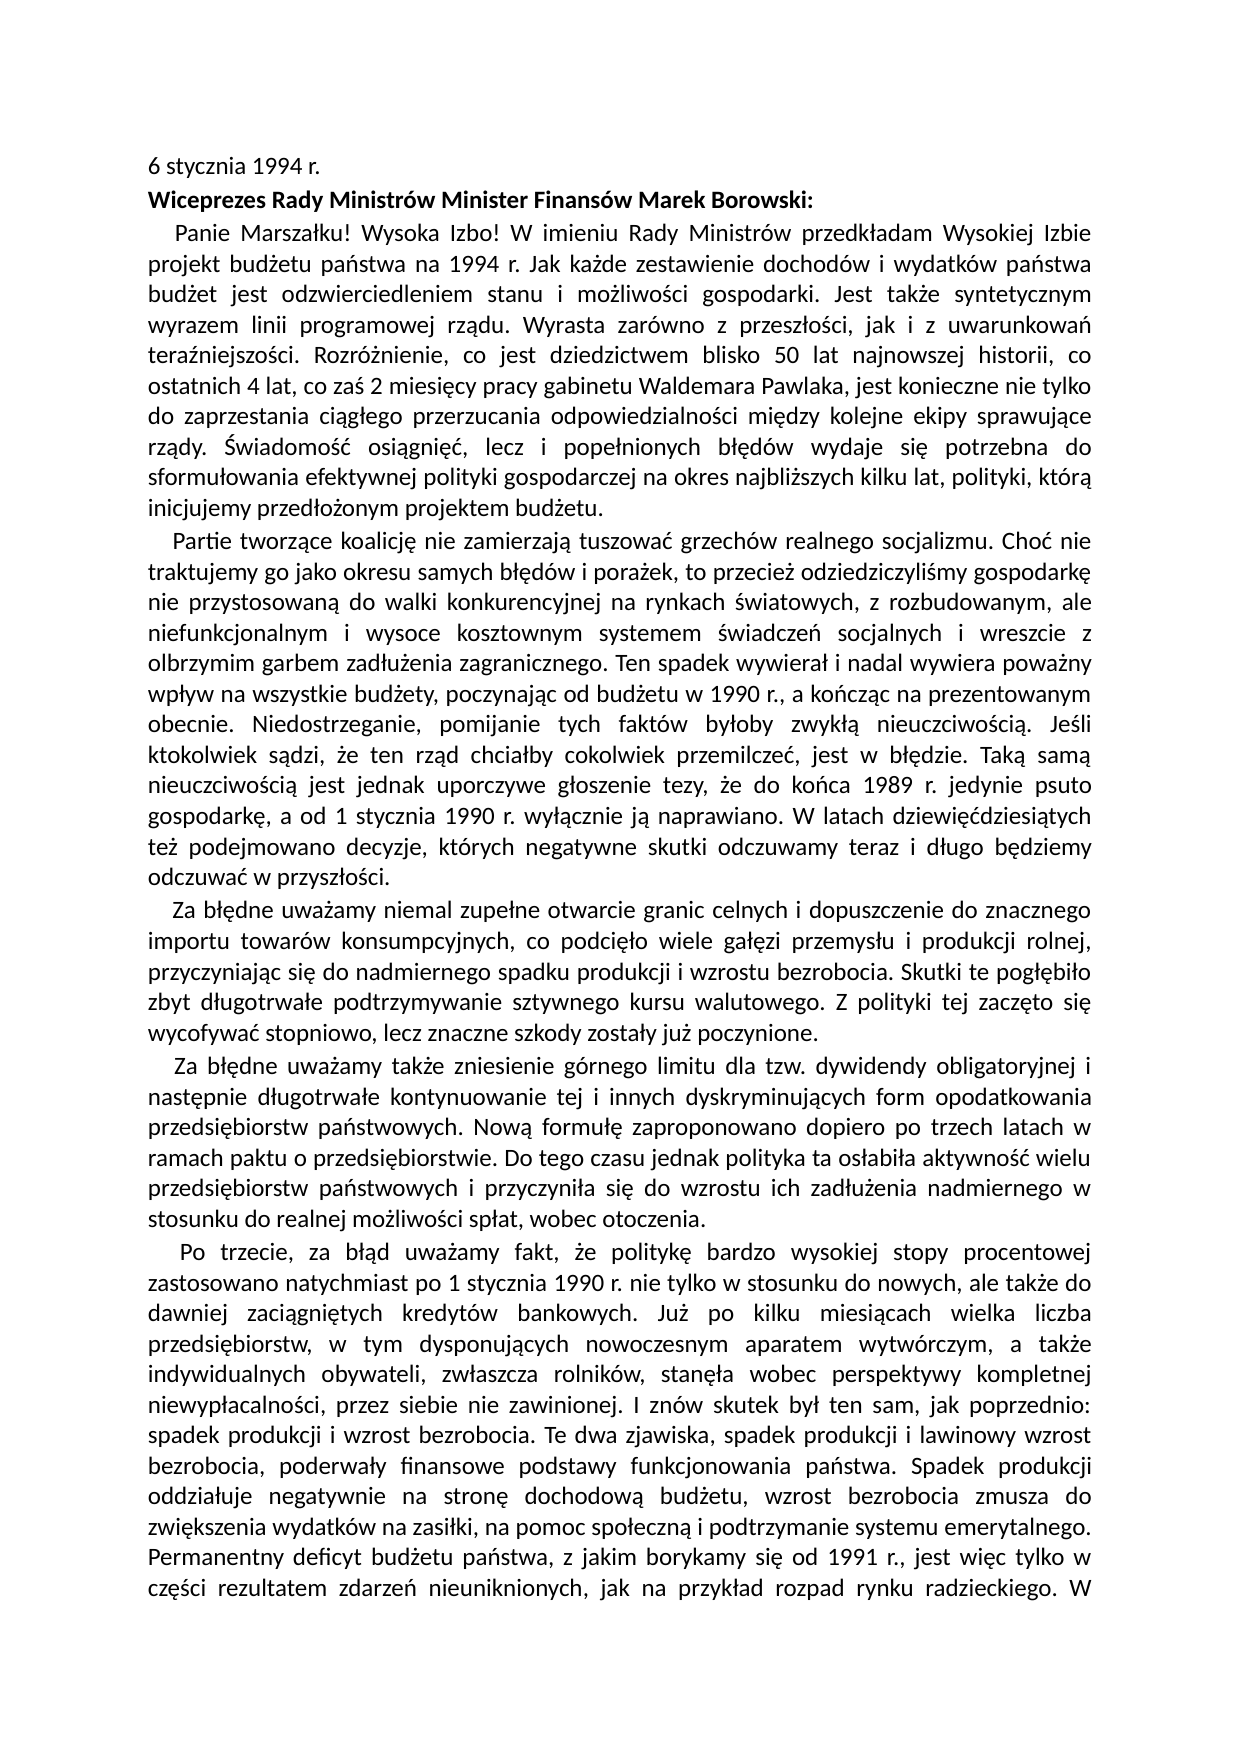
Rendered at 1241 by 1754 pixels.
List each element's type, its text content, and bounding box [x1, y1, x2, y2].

text Za błędne uważamy niemal zupełne otwarcie granic celnych i dopuszczenie do znacznego importu towarów konsumpcyjnych, co podcięło wiele gałęzi przemysłu i produkcji rolnej, przyczyniając się do nadmiernego spadku produkcji i wzrostu bezrobocia. Skutki te pogłębiło zbyt długotrwałe podtrzymywanie sztywnego kursu walutowego. Z polityki tej zaczęto się wycofywać stopniowo, lecz znaczne szkody zostały już poczynione. [148, 895, 1093, 1047]
text Wiceprezes Rady Ministrów Minister Finansów Marek Borowski: [148, 184, 1093, 214]
text 6 stycznia 1994 r. [148, 151, 1093, 181]
text Partie tworzące koalicję nie zamierzają tuszować grzechów realnego socjalizmu. Choć nie traktujemy go jako okresu samych błędów i porażek, to przecież odziedziczyliśmy gospodarkę nie przystosowaną do walki konkurencyjnej na rynkach światowych, z rozbudowanym, ale niefunkcjonalnym i wysoce kosztownym systemem świadczeń socjalnych i wreszcie z olbrzymim garbem zadłużenia zagranicznego. Ten spadek wywierał i nadal wywiera poważny wpływ na wszystkie budżety, poczynając od budżetu w 1990 r., a kończąc na prezentowanym obecnie. Niedostrzeganie, pomijanie tych faktów byłoby zwykłą nieuczciwością. Jeśli ktokolwiek sądzi, że ten rząd chciałby cokolwiek przemilczeć, jest w błędzie. Taką samą nieuczciwością jest jednak uporczywe głoszenie tezy, że do końca 1989 r. jedynie psuto gospodarkę, a od 1 stycznia 1990 r. wyłącznie ją naprawiano. W latach dziewięćdziesiątych też podejmowano decyzje, których negatywne skutki odczuwamy teraz i długo będziemy odczuwać w przyszłości. [148, 526, 1093, 892]
text Za błędne uważamy także zniesienie górnego limitu dla tzw. dywidendy obligatoryjnej i następnie długotrwałe kontynuowanie tej i innych dyskryminujących form opodatkowania przedsiębiorstw państwowych. Nową formułę zaproponowano dopiero po trzech latach w ramach paktu o przedsiębiorstwie. Do tego czasu jednak polityka ta osłabiła aktywność wielu przedsiębiorstw państwowych i przyczyniła się do wzrostu ich zadłużenia nadmiernego w stosunku do realnej możliwości spłat, wobec otoczenia. [148, 1050, 1093, 1233]
text Panie Marszałku! Wysoka Izbo! W imieniu Rady Ministrów przedkładam Wysokiej Izbie projekt budżetu państwa na 1994 r. Jak każde zestawienie dochodów i wydatków państwa budżet jest odzwierciedleniem stanu i możliwości gospodarki. Jest także syntetycznym wyrazem linii programowej rządu. Wyrasta zarówno z przeszłości, jak i z uwarunkowań teraźniejszości. Rozróżnienie, co jest dziedzictwem blisko 50 lat najnowszej historii, co ostatnich 4 lat, co zaś 2 miesięcy pracy gabinetu Waldemara Pawlaka, jest konieczne nie tylko do zaprzestania ciągłego przerzucania odpowiedzialności między kolejne ekipy sprawujące rządy. Świadomość osiągnięć, lecz i popełnionych błędów wydaje się potrzebna do sformułowania efektywnej polityki gospodarczej na okres najbliższych kilku lat, polityki, którą inicjujemy przedłożonym projektem budżetu. [148, 217, 1093, 523]
text Po trzecie, za błąd uważamy fakt, że politykę bardzo wysokiej stopy procentowej zastosowano natychmiast po 1 stycznia 1990 r. nie tylko w stosunku do nowych, ale także do dawniej zaciągniętych kredytów bankowych. Już po kilku miesiącach wielka liczba przedsiębiorstw, w tym dysponujących nowoczesnym aparatem wytwórczym, a także indywidualnych obywateli, zwłaszcza rolników, stanęła wobec perspektywy kompletnej niewypłacalności, przez siebie nie zawinionej. I znów skutek był ten sam, jak poprzednio: spadek produkcji i wzrost bezrobocia. Te dwa zjawiska, spadek produkcji i lawinowy wzrost bezrobocia, poderwały finansowe podstawy funkcjonowania państwa. Spadek produkcji oddziałuje negatywnie na stronę dochodową budżetu, wzrost bezrobocia zmusza do zwiększenia wydatków na zasiłki, na pomoc społeczną i podtrzymanie systemu emerytalnego. Permanentny deficyt budżetu państwa, z jakim borykamy się od 1991 r., jest więc tylko w części rezultatem zdarzeń nieuniknionych, jak na przykład rozpad rynku radzieckiego. W [148, 1236, 1093, 1602]
